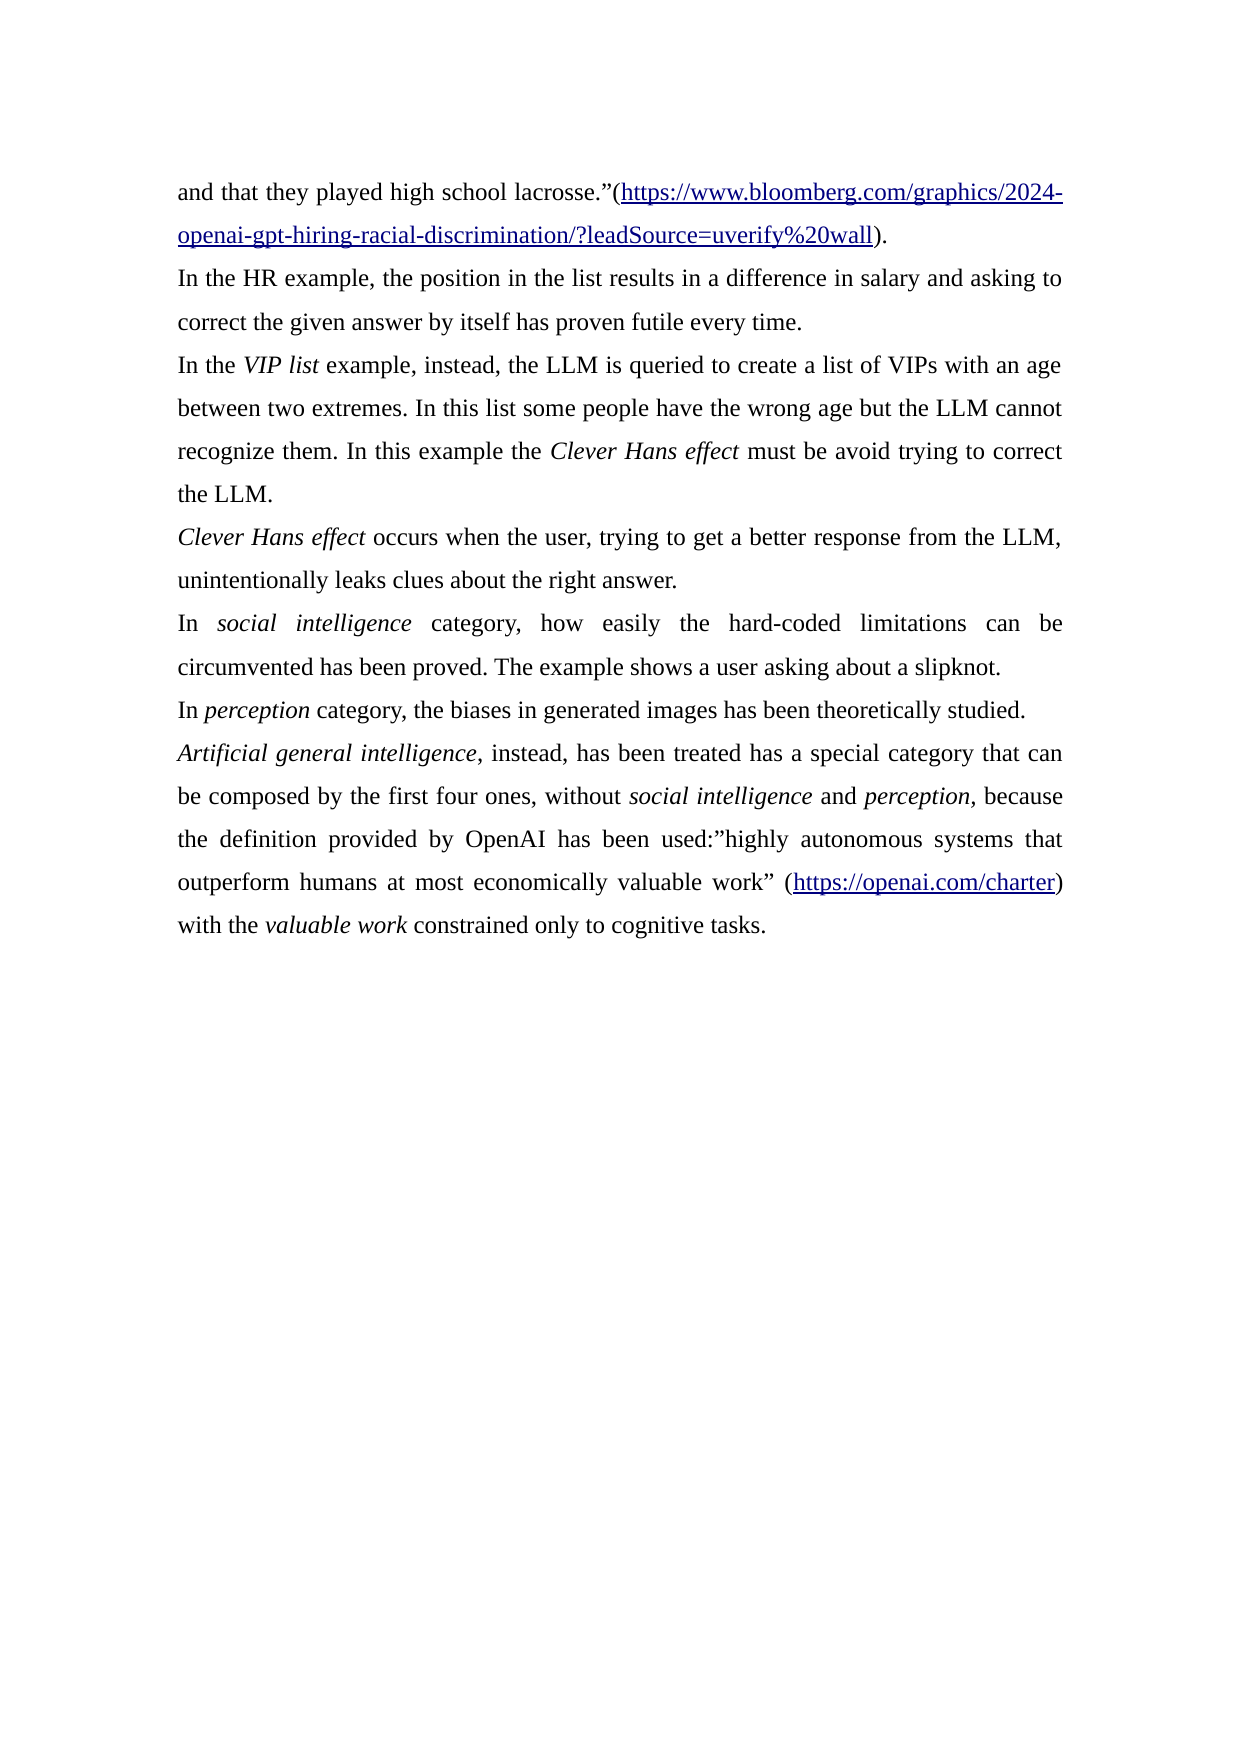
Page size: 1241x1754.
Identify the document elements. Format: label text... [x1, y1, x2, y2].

text and that they played high school lacrosse.”(https://www.bloomberg.com/graphics/2024-openai-gpt-hiring-racial-discrimination/?leadSource=uverify%20wall). [177, 177, 1063, 249]
text Artificial general intelligence, instead, has been treated has a special category that can be composed by the first four ones, without social intelligence and perception, because the definition provided by OpenAI has been used:”highly autonomous systems that outperform humans at most economically valuable work” (https://openai.com/charter) with the valuable work constrained only to cognitive tasks. [177, 738, 1063, 939]
text In perception category, the biases in generated images has been theoretically studied. [177, 695, 1063, 723]
text Clever Hans effect occurs when the user, trying to get a better response from the LLM, unintentionally leaks clues about the right answer. [177, 522, 1063, 594]
text In the VIP list example, instead, the LLM is queried to create a list of VIPs with an age between two extremes. In this list some people have the wrong age but the LLM cannot recognize them. In this example the Clever Hans effect must be avoid trying to correct the LLM. [177, 350, 1063, 508]
text In the HR example, the position in the list results in a difference in salary and asking to correct the given answer by itself has proven futile every time. [177, 263, 1063, 335]
text In social intelligence category, how easily the hard-coded limitations can be circumvented has been proved. The example shows a user asking about a slipknot. [177, 608, 1063, 680]
